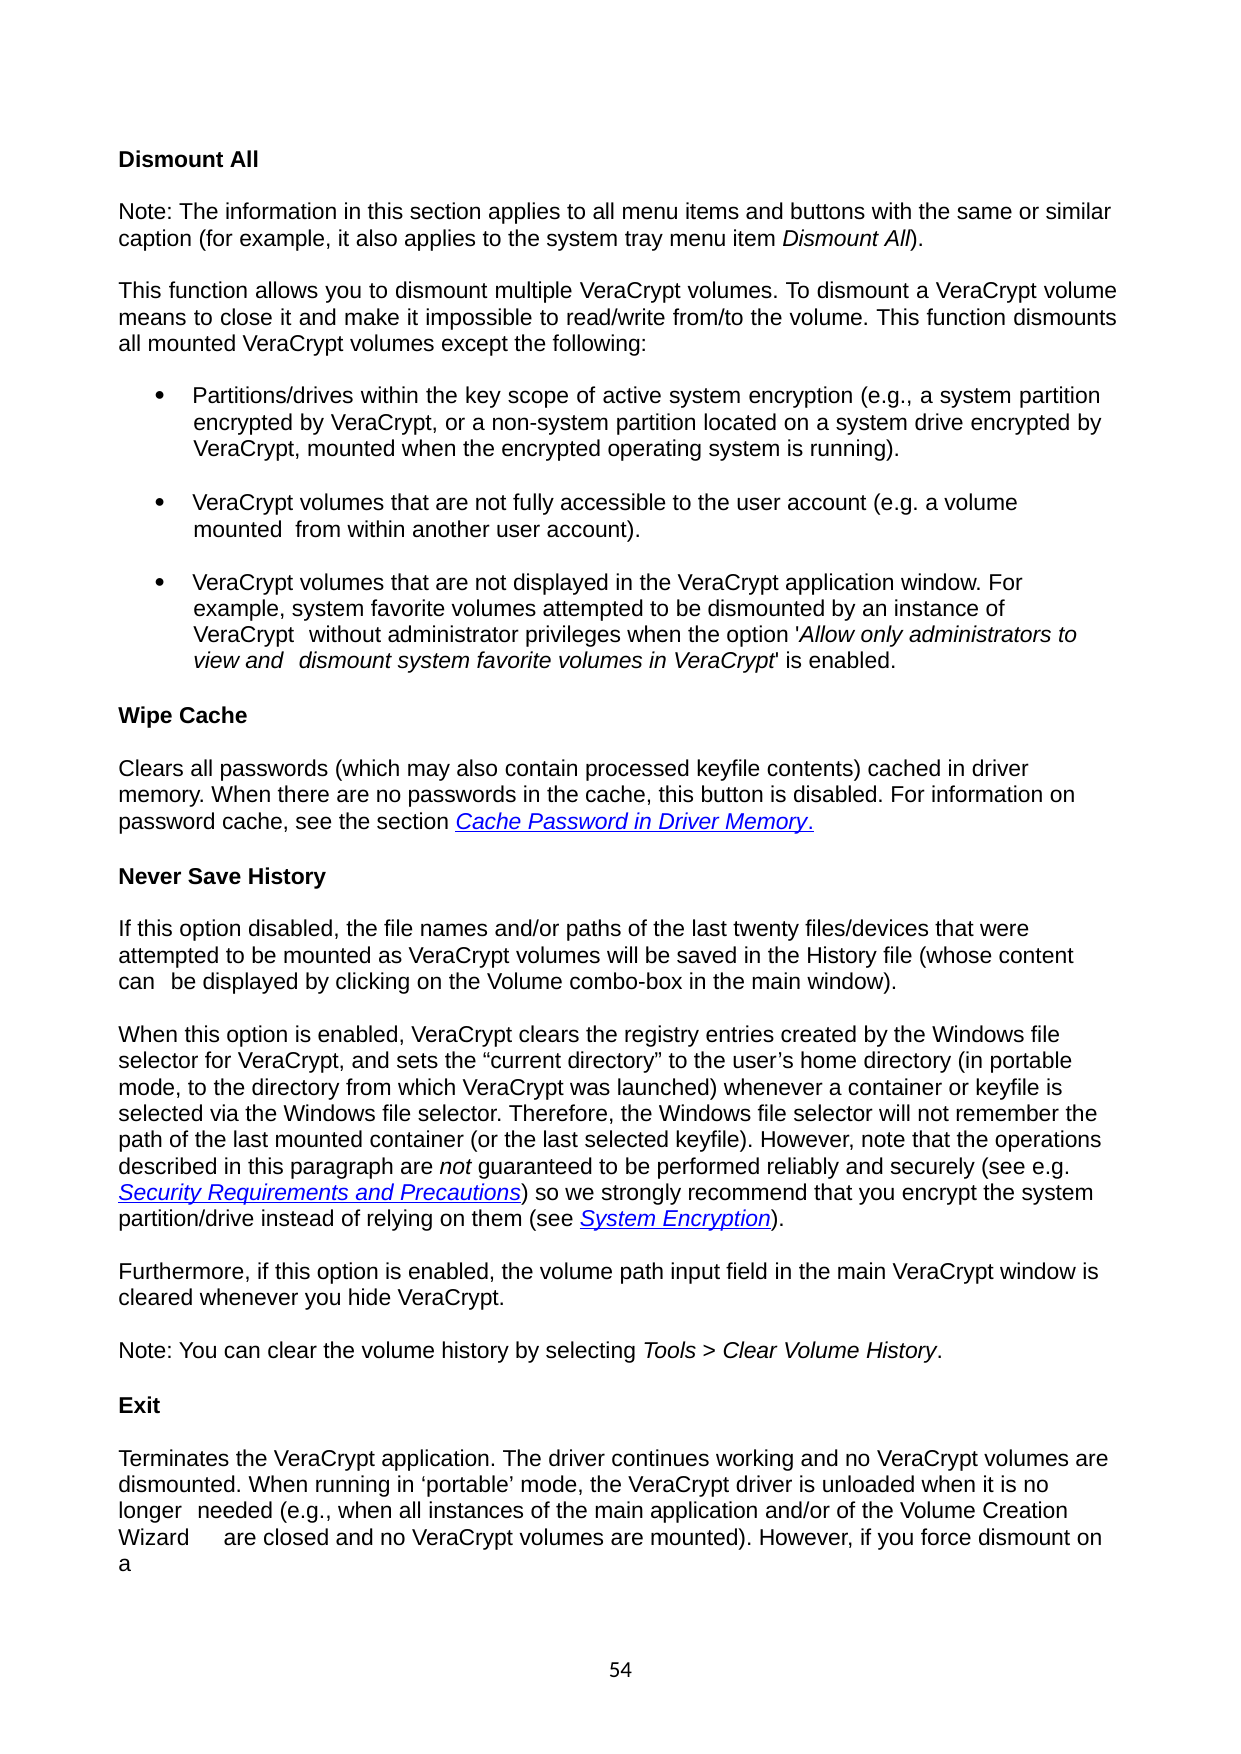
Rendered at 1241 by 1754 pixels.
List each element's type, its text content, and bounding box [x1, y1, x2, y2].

text Note: You can clear the volume history by selecting Tools > Clear Volume History. [118, 1337, 1134, 1363]
subtitle Exit [118, 1392, 1134, 1418]
text Furthermore, if this option is enabled, the volume path input field in the main VeraCrypt window is cleared whenever you hide VeraCrypt. [118, 1258, 1111, 1311]
subtitle Never Save History [118, 863, 1134, 889]
text Note: The information in this section applies to all menu items and buttons with the same or similar caption (for example, it also applies to the system tray menu item Dismount All). [118, 198, 1111, 251]
text Security Requirements and Precautions) so we strongly recommend that you encrypt the system partition/drive instead of relying on them (see System Encryption). [118, 1179, 1105, 1232]
list VeraCrypt volumes that are not fully accessible to the user account (e.g. a volume mounted from within another user account). [156, 490, 1111, 542]
text This function allows you to dismount multiple VeraCrypt volumes. To dismount a VeraCrypt volume means to close it and make it impossible to read/write from/to the volume. This function dismounts all mounted VeraCrypt volumes except the following: [118, 277, 1118, 356]
text When this option is enabled, VeraCrypt clears the registry entries created by the Windows file selector for VeraCrypt, and sets the “current directory” to the user’s home directory (in portable mode, to the directory from which VeraCrypt was launched) whenever a container or keyfile is selected via the Windows file selector. Therefore, the Windows file selector will not remember the path of the last mounted container (or the last selected keyfile). However, note that the operations described in this paragraph are not guaranteed to be performed reliably and securely (see e.g. [118, 1021, 1111, 1179]
text If this option disabled, the file names and/or paths of the last twenty files/devices that were attempted to be mounted as VeraCrypt volumes will be saved in the History file (whose content can be displayed by clicking on the Volume combo-box in the main window). [118, 915, 1111, 994]
text Clears all passwords (which may also contain processed keyfile contents) cached in driver memory. When there are no passwords in the cache, this button is disabled. For information on password cache, see the section Cache Password in Driver Memory. [118, 755, 1105, 834]
text Terminates the VeraCrypt application. The driver continues working and no VeraCrypt volumes are dismounted. When running in ‘portable’ mode, the VeraCrypt driver is unloaded when it is no longer needed (e.g., when all instances of the main application and/or of the Volume Creation Wizard are closed and no VeraCrypt volumes are mounted). However, if you force dismount on a [118, 1445, 1111, 1576]
list Partitions/drives within the key scope of active system encryption (e.g., a system partition encrypted by VeraCrypt, or a non-system partition located on a system drive encrypted by VeraCrypt, mounted when the encrypted operating system is running). [156, 383, 1101, 461]
subtitle Dismount All [118, 146, 1134, 172]
subtitle Wipe Cache [118, 702, 1134, 729]
list VeraCrypt volumes that are not displayed in the VeraCrypt application window. For example, system favorite volumes attempted to be dismounted by an instance of VeraCrypt without administrator privileges when the option 'Allow only administrators to view and dismount system favorite volumes in VeraCrypt' is enabled. [156, 568, 1105, 674]
